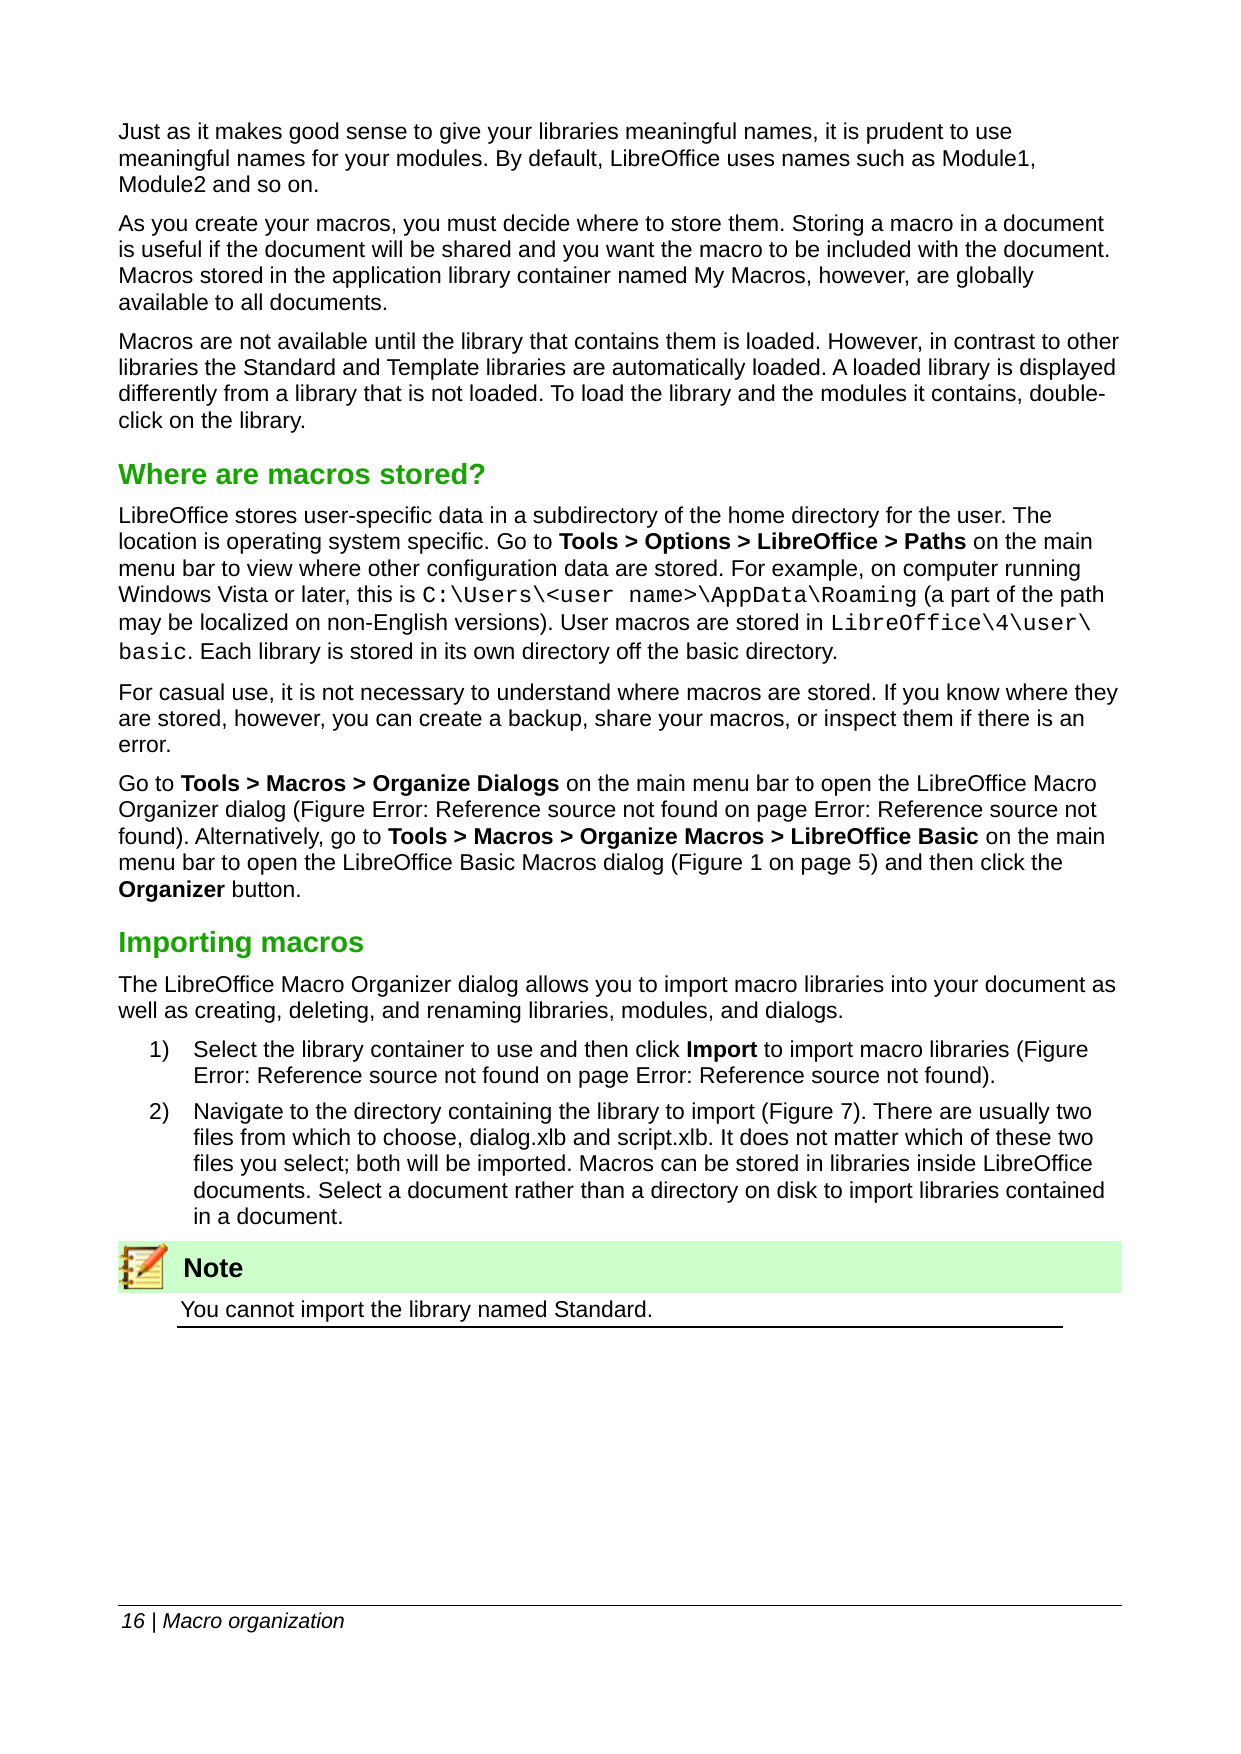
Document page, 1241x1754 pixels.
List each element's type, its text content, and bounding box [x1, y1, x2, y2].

subtitle Importing macros [118, 926, 1122, 959]
text LibreOffice stores user-specific data in a subdirectory of the home directory for the user. The location is operating system specific. Go to Tools > Options > LibreOffice > Paths on the main menu bar to view where other configuration data are stored. For example, on computer running Windows Vista or later, this is C:\Users\<user name>\AppData\Roaming (a part of the path may be localized on non-English versions). User macros are stored in LibreOffice\4\user\basic. Each library is stored in its own directory off the basic directory. [118, 502, 1122, 666]
text As you create your macros, you must decide where to store them. Storing a macro in a document is useful if the document will be shared and you want the macro to be included with the document. Macros stored in the application library container named My Macros, however, are globally available to all documents. [118, 210, 1122, 315]
picture [119, 1242, 170, 1293]
subtitle Where are macros stored? [118, 457, 1122, 490]
text You cannot import the library named Standard. [177, 1293, 1063, 1326]
text Go to Tools > Macros > Organize Dialogs on the main menu bar to open the LibreOffice Macro Organizer dialog (Figure Error: Reference source not found on page Error: Reference source not found). Alternatively, go to Tools > Macros > Organize Macros > LibreOffice Basic on the main menu bar to open the LibreOffice Basic Macros dialog (Figure 1 on page 5) and then click the Organizer button. [118, 770, 1122, 902]
list The LibreOffice Macro Organizer dialog allows you to import macro libraries into your document as well as creating, deleting, and renaming libraries, modules, and dialogs. [118, 971, 1122, 1023]
text Macros are not available until the library that contains them is loaded. However, in contrast to other libraries the Standard and Template libraries are automatically loaded. A loaded library is displayed differently from a library that is not loaded. To load the library and the modules it contains, double-click on the library. [118, 328, 1122, 433]
subtitle Note [118, 1241, 1122, 1293]
text For casual use, it is not necessary to understand where macros are stored. If you know where they are stored, however, you can create a backup, share your macros, or inspect them if there is an error. [118, 678, 1122, 758]
text Just as it makes good sense to give your libraries meaningful names, it is prudent to use meaningful names for your modules. By default, LibreOffice uses names such as Module1, Module2 and so on. [118, 118, 1122, 197]
list Navigate to the directory containing the library to import (Figure 7). There are usually two files from which to choose, dialog.xlb and script.xlb. It does not matter which of these two files you select; both will be imported. Macros can be stored in libraries inside LibreOffice documents. Select a document rather than a directory on disk to import libraries contained in a document. [169, 1098, 1122, 1229]
list Select the library container to use and then click Import to import macro libraries (Figure Error: Reference source not found on page Error: Reference source not found). [169, 1036, 1122, 1089]
